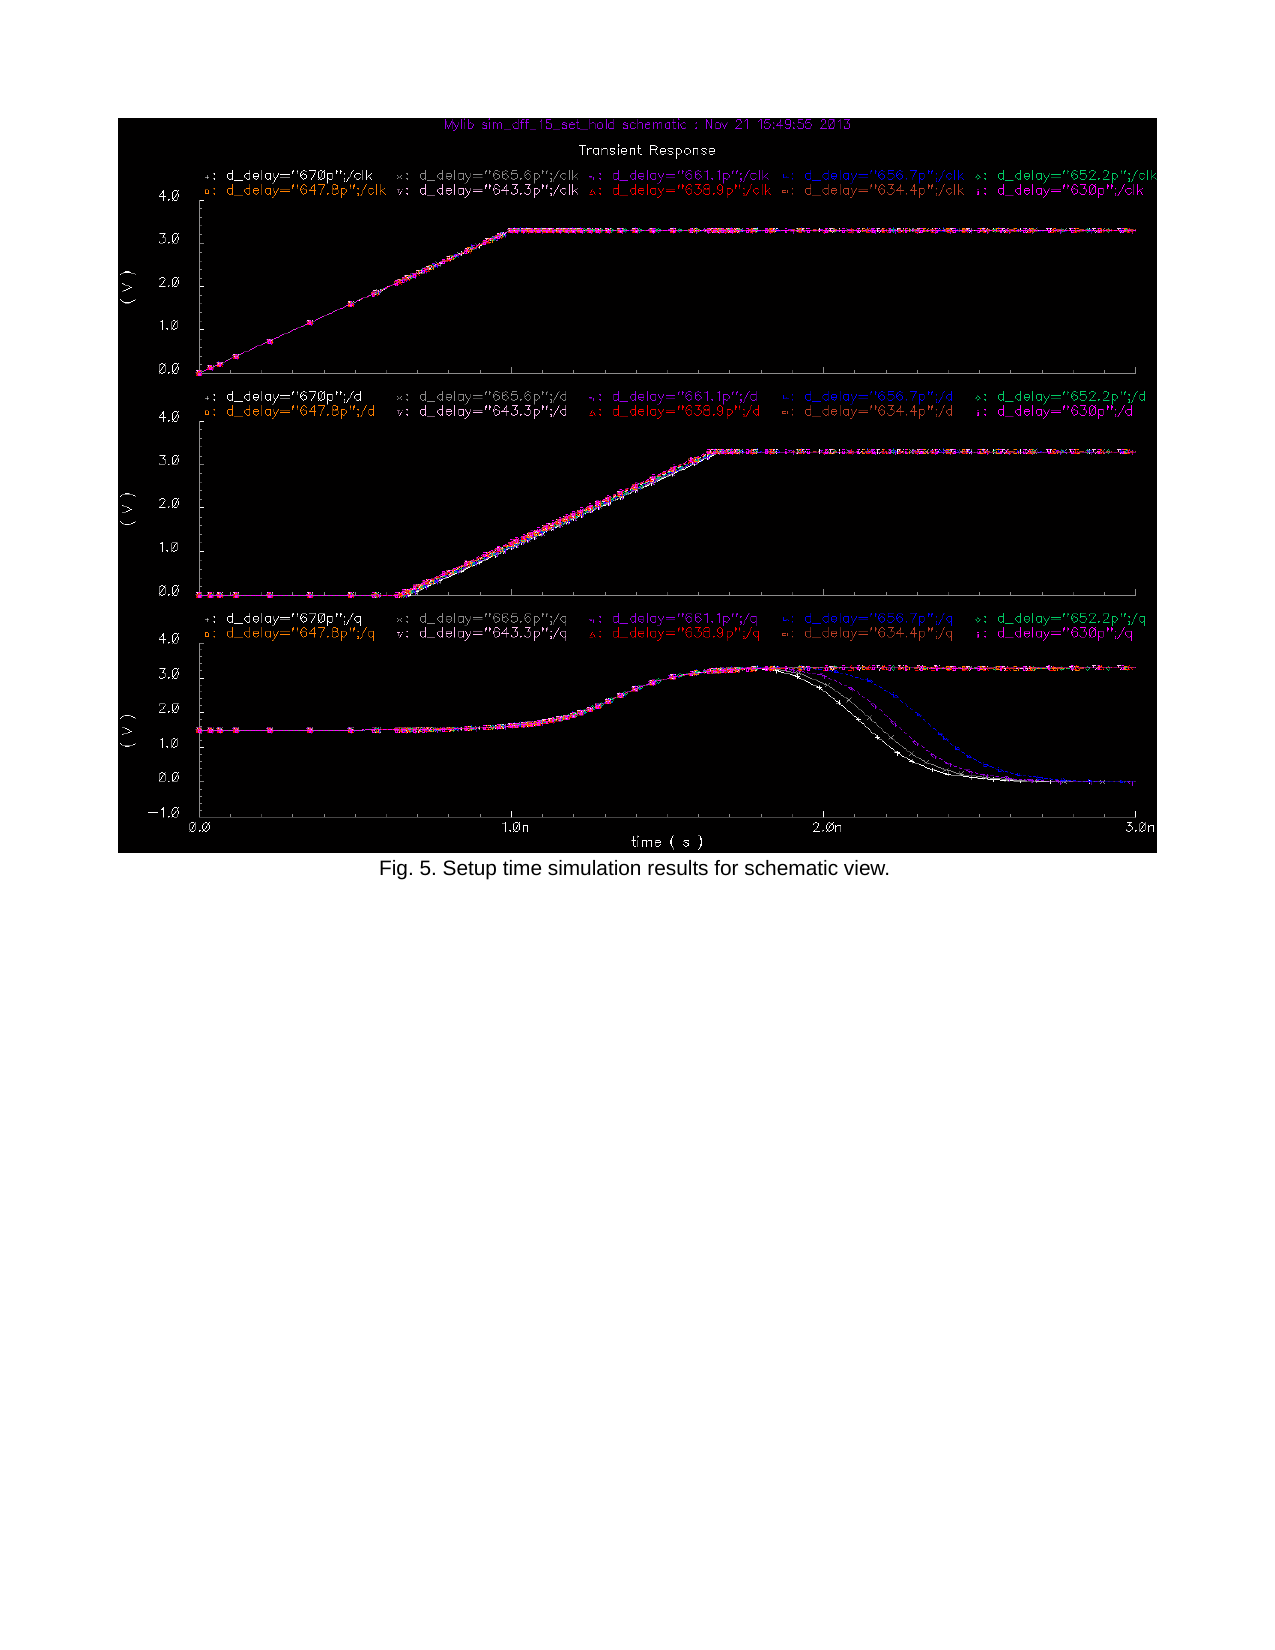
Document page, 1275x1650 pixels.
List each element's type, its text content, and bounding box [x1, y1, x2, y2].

picture [118, 118, 1157, 853]
text Fig. 5. Setup time simulation results for schematic view. [118, 853, 1157, 880]
